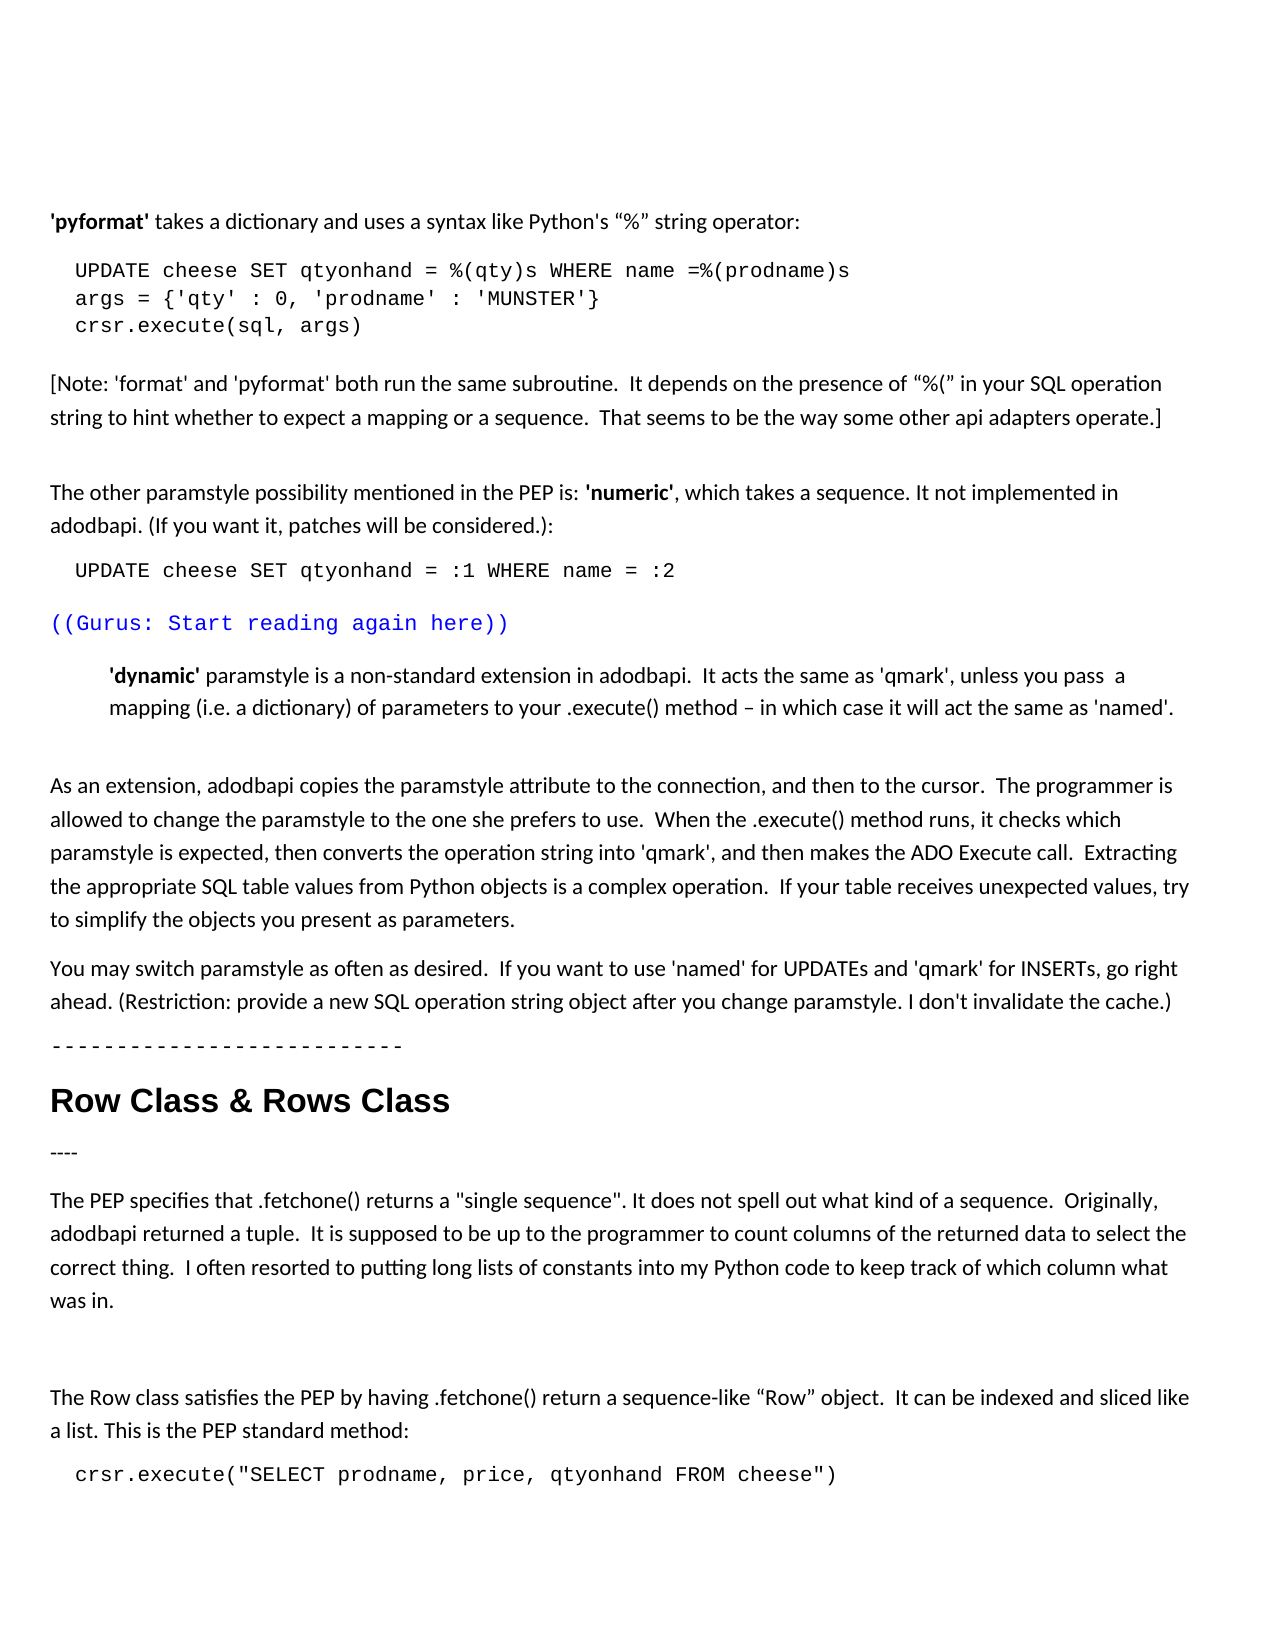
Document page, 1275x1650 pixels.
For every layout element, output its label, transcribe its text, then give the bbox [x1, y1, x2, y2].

text The Row class satisfies the PEP by having .fetchone() return a sequence-like “Row” object. It can be indexed and sliced like a list. This is the PEP standard method: [50, 1383, 1201, 1444]
text crsr.execute("SELECT prodname, price, qtyonhand FROM cheese") [50, 1464, 1201, 1488]
text args = {'qty' : 0, 'prodname' : 'MUNSTER'} [50, 288, 1201, 311]
text --------------------------- [50, 1035, 1201, 1060]
text The PEP specifies that .fetchone() returns a "single sequence". It does not spell out what kind of a sequence. Originally, adodbapi returned a tuple. It is supposed to be up to the programmer to count columns of the returned data to select the correct thing. I often resorted to putting long lists of constants into my Python code to keep track of which column what was in. [50, 1186, 1201, 1314]
text 'pyformat' takes a dictionary and uses a syntax like Python's “%” string operator: [50, 207, 1201, 236]
subtitle Row Class & Rows Class [50, 1081, 1201, 1119]
text [Note: 'format' and 'pyformat' both run the same subroutine. It depends on the presence of “%(” in your SQL operation string to hint whether to expect a mapping or a sequence. That seems to be the way some other api adapters operate.] [50, 369, 1201, 431]
text You may switch paramstyle as often as desired. If you want to use 'named' for UPDATEs and 'qmark' for INSERTs, go right ahead. (Restriction: provide a new SQL operation string object after you change paramstyle. I don't invalidate the cache.) [50, 954, 1201, 1015]
text ---- [50, 1138, 1201, 1166]
text ((Gurus: Start reading again here)) [50, 612, 1201, 637]
text crsr.execute(sql, args) [50, 315, 1201, 338]
text UPDATE cheese SET qtyonhand = :1 WHERE name = :2 [50, 560, 1201, 583]
text The other paramstyle possibility mentioned in the PEP is: 'numeric', which takes a sequence. It not implemented in adodbapi. (If you want it, patches will be considered.): [50, 478, 1201, 540]
text UPDATE cheese SET qtyonhand = %(qty)s WHERE name =%(prodname)s [50, 261, 1201, 284]
text As an extension, adodbapi copies the paramstyle attribute to the connection, and then to the cursor. The programmer is allowed to change the paramstyle to the one she prefers to use. When the .execute() method runs, it checks which paramstyle is expected, then converts the operation string into 'qmark', and then makes the ADO Execute call. Extracting the appropriate SQL table values from Python objects is a complex operation. If your table receives unexpected values, try to simplify the objects you present as parameters. [50, 771, 1201, 933]
list 'dynamic' paramstyle is a non-standard extension in adodbapi. It acts the same as 'qmark', unless you pass a mapping (i.e. a dictionary) of parameters to your .execute() method – in which case it will act the same as 'named'. [109, 661, 1201, 722]
